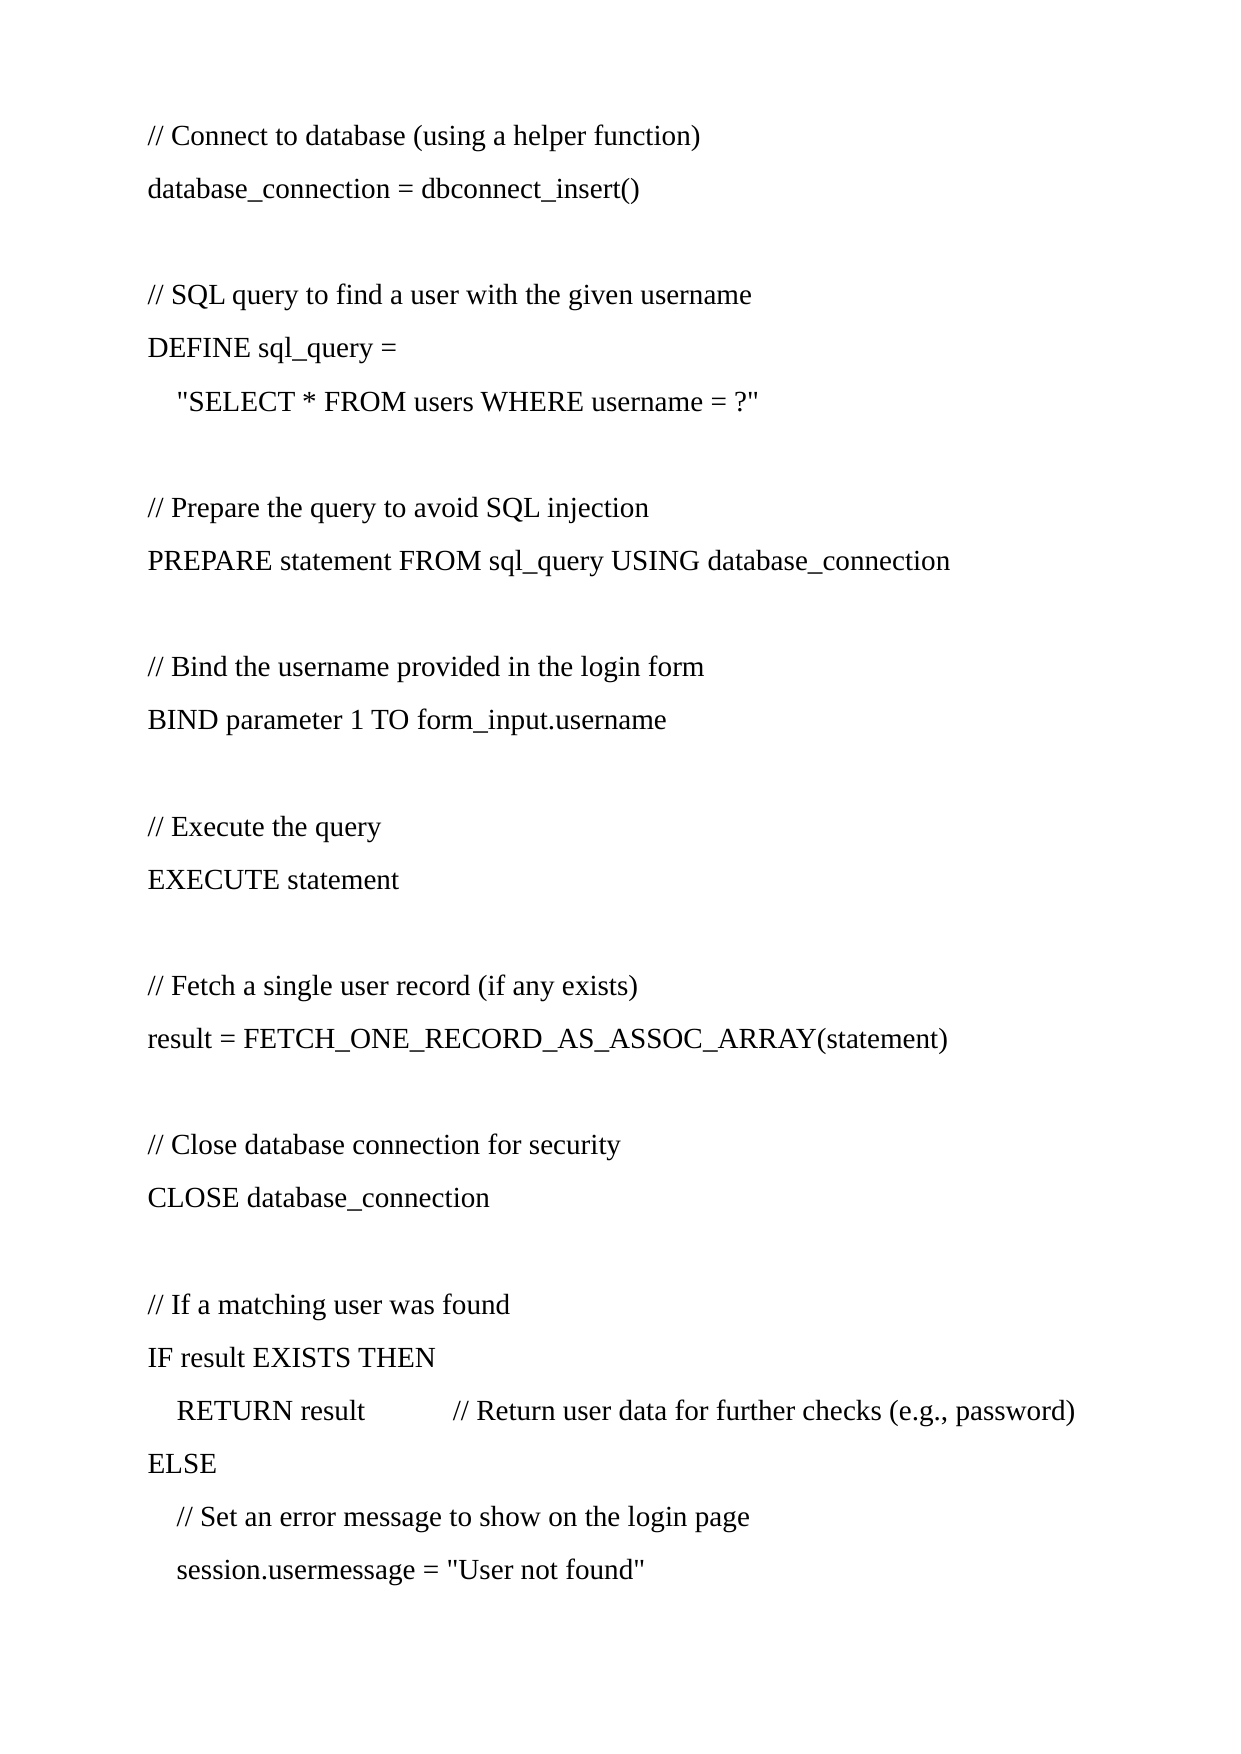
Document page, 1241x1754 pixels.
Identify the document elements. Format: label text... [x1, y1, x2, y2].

text result = FETCH_ONE_RECORD_AS_ASSOC_ARRAY(statement) [118, 1021, 1122, 1055]
text // Prepare the query to avoid SQL injection [118, 490, 1122, 523]
text // Set an error message to show on the login page [118, 1499, 1122, 1533]
text RETURN result // Return user data for further checks (e.g., password) [118, 1393, 1122, 1427]
text // Execute the query [118, 809, 1122, 842]
text EXECUTE statement [118, 862, 1122, 895]
text database_connection = dbconnect_insert() [118, 171, 1122, 205]
text // If a matching user was found [118, 1287, 1122, 1320]
text DEFINE sql_query = [118, 331, 1122, 364]
text CLOSE database_connection [118, 1181, 1122, 1214]
text // Connect to database (using a helper function) [118, 118, 1122, 152]
text // Fetch a single user record (if any exists) [118, 968, 1122, 1002]
text session.usermessage = "User not found" [118, 1552, 1122, 1586]
text // Bind the username provided in the login form [118, 649, 1122, 683]
text "SELECT * FROM users WHERE username = ?" [118, 384, 1122, 417]
text ELSE [118, 1446, 1122, 1480]
text // SQL query to find a user with the given username [118, 277, 1122, 311]
text // Close database connection for security [118, 1127, 1122, 1161]
text IF result EXISTS THEN [118, 1340, 1122, 1373]
text PREPARE statement FROM sql_query USING database_connection [118, 543, 1122, 577]
text BIND parameter 1 TO form_input.username [118, 702, 1122, 736]
